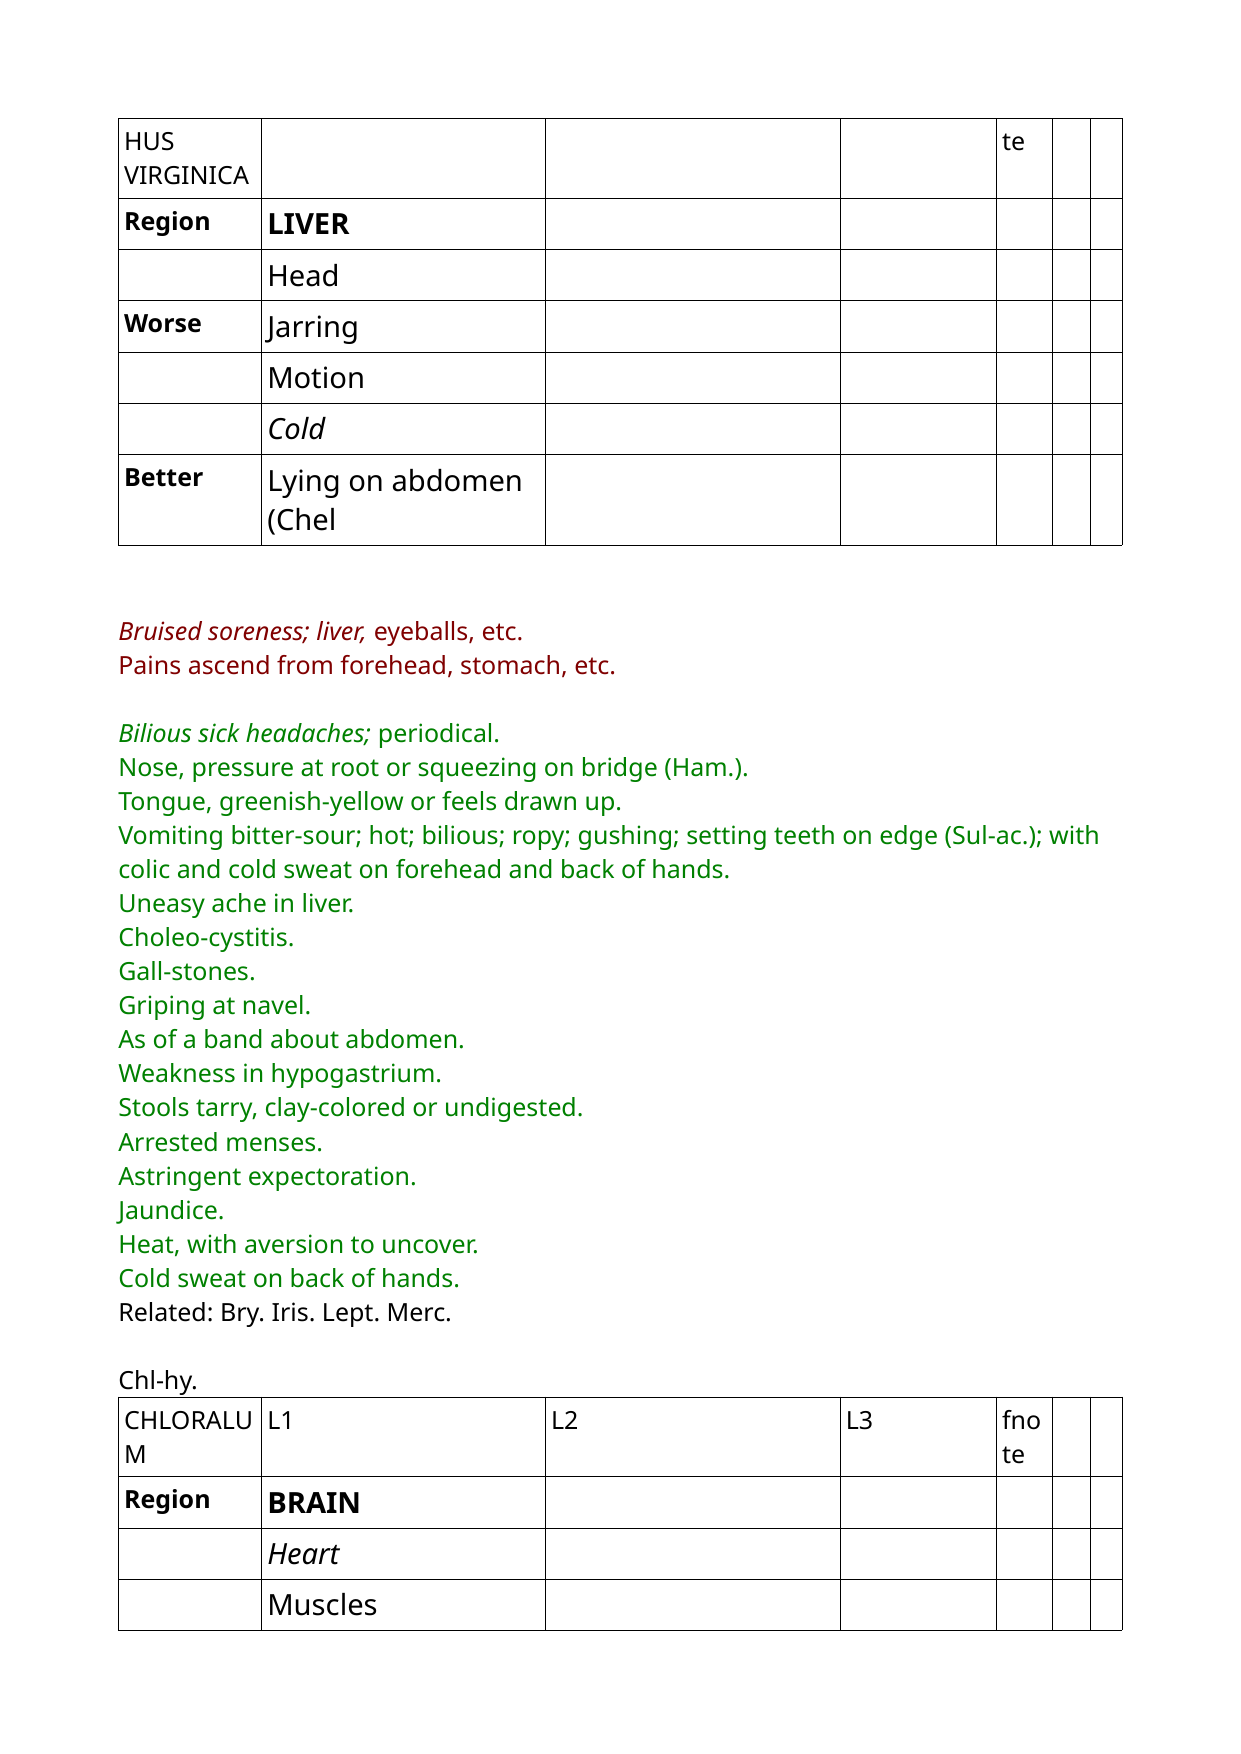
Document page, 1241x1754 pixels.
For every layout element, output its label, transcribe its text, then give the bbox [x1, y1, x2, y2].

table_header [1053, 119, 1090, 198]
table_cell [1053, 1580, 1090, 1630]
table_cell [997, 1529, 1052, 1579]
text Stools tarry, clay-colored or undigested. [118, 1090, 1122, 1124]
table_header [262, 119, 545, 198]
text Uneasy ache in liver. [118, 886, 1122, 920]
table_header [1053, 1398, 1090, 1476]
text Griping at navel. [118, 988, 1122, 1022]
table_cell [841, 1529, 996, 1579]
table_cell [1091, 404, 1122, 454]
table_cell [119, 404, 261, 454]
table_cell [997, 250, 1052, 300]
table_cell [546, 1477, 840, 1528]
table_cell [119, 1529, 261, 1579]
text Astringent expectoration. [118, 1158, 1122, 1192]
table_header [841, 119, 996, 198]
table_cell [841, 250, 996, 300]
table_cell [1053, 353, 1090, 403]
text Chl-hy. [118, 1363, 1122, 1397]
table_cell [1091, 455, 1122, 545]
table_cell [546, 1580, 840, 1630]
table_cell [1053, 1529, 1090, 1579]
text Nose, pressure at root or squeezing on bridge (Ham.). [118, 749, 1122, 783]
table_cell [546, 199, 840, 249]
table_cell [1091, 353, 1122, 403]
table_cell Heart [262, 1529, 545, 1579]
table_cell [1053, 455, 1090, 545]
text Jaundice. [118, 1192, 1122, 1226]
table_cell Motion [262, 353, 545, 403]
table_cell Head [262, 250, 545, 300]
table_cell Jarring [262, 301, 545, 352]
table_cell [1091, 1580, 1122, 1630]
table_cell Region [119, 1477, 261, 1528]
table_cell [841, 1477, 996, 1528]
text Bilious sick headaches; periodical. [118, 715, 1122, 749]
table_cell Better [119, 455, 261, 545]
table_cell [1091, 199, 1122, 249]
table_cell [546, 250, 840, 300]
table_cell [997, 404, 1052, 454]
table_cell [546, 353, 840, 403]
table_cell [119, 250, 261, 300]
table_cell LIVER [262, 199, 545, 249]
text Arrested menses. [118, 1124, 1122, 1158]
text Cold sweat on back of hands. [118, 1260, 1122, 1294]
table_cell [1091, 301, 1122, 352]
text Vomiting bitter-sour; hot; bilious; ropy; gushing; setting teeth on edge (Sul-ac.); with colic and cold sweat on forehead and back of hands. [118, 818, 1122, 886]
table_cell [546, 1529, 840, 1579]
table_cell [1053, 404, 1090, 454]
table_header L1 [262, 1398, 545, 1476]
text Tongue, greenish-yellow or feels drawn up. [118, 783, 1122, 818]
table_cell [1053, 199, 1090, 249]
table_cell [841, 199, 996, 249]
table_cell Muscles [262, 1580, 545, 1630]
text Choleo-cystitis. [118, 920, 1122, 954]
text As of a band about abdomen. [118, 1022, 1122, 1056]
table_header [546, 119, 840, 198]
table_header te [997, 119, 1052, 198]
table_header fnote [997, 1398, 1052, 1476]
table_cell [1053, 250, 1090, 300]
table_cell [997, 353, 1052, 403]
table_cell [1053, 1477, 1090, 1528]
table_cell [997, 301, 1052, 352]
table_header [1091, 119, 1122, 198]
table_cell [841, 1580, 996, 1630]
table_header HUS VIRGINICA [119, 119, 261, 198]
table_cell [997, 455, 1052, 545]
table_header [1091, 1398, 1122, 1476]
table_cell [841, 455, 996, 545]
table_header L2 [546, 1398, 840, 1476]
table_cell Cold [262, 404, 545, 454]
text Heat, with aversion to uncover. [118, 1226, 1122, 1260]
text Related: Bry. Iris. Lept. Merc. [118, 1294, 1122, 1328]
table_cell [997, 199, 1052, 249]
table_header L3 [841, 1398, 996, 1476]
table_cell Worse [119, 301, 261, 352]
table_cell [119, 1580, 261, 1630]
text Weakness in hypogastrium. [118, 1056, 1122, 1090]
table_cell [1053, 301, 1090, 352]
table_cell [119, 353, 261, 403]
text Pains ascend from forehead, stomach, etc. [118, 647, 1122, 681]
table_cell [997, 1477, 1052, 1528]
table_cell [1091, 1477, 1122, 1528]
table_cell [841, 404, 996, 454]
table_cell [546, 301, 840, 352]
table_header CHLORALUM [119, 1398, 261, 1476]
table_cell [546, 404, 840, 454]
table_cell [841, 301, 996, 352]
table_cell [546, 455, 840, 545]
table_cell BRAIN [262, 1477, 545, 1528]
table_cell [997, 1580, 1052, 1630]
text Gall-stones. [118, 954, 1122, 988]
table_cell [1091, 1529, 1122, 1579]
table_cell [841, 353, 996, 403]
table_cell Lying on abdomen (Chel [262, 455, 545, 545]
table_cell Region [119, 199, 261, 249]
table_cell [1091, 250, 1122, 300]
text Bruised soreness; liver, eyeballs, etc. [118, 613, 1122, 647]
